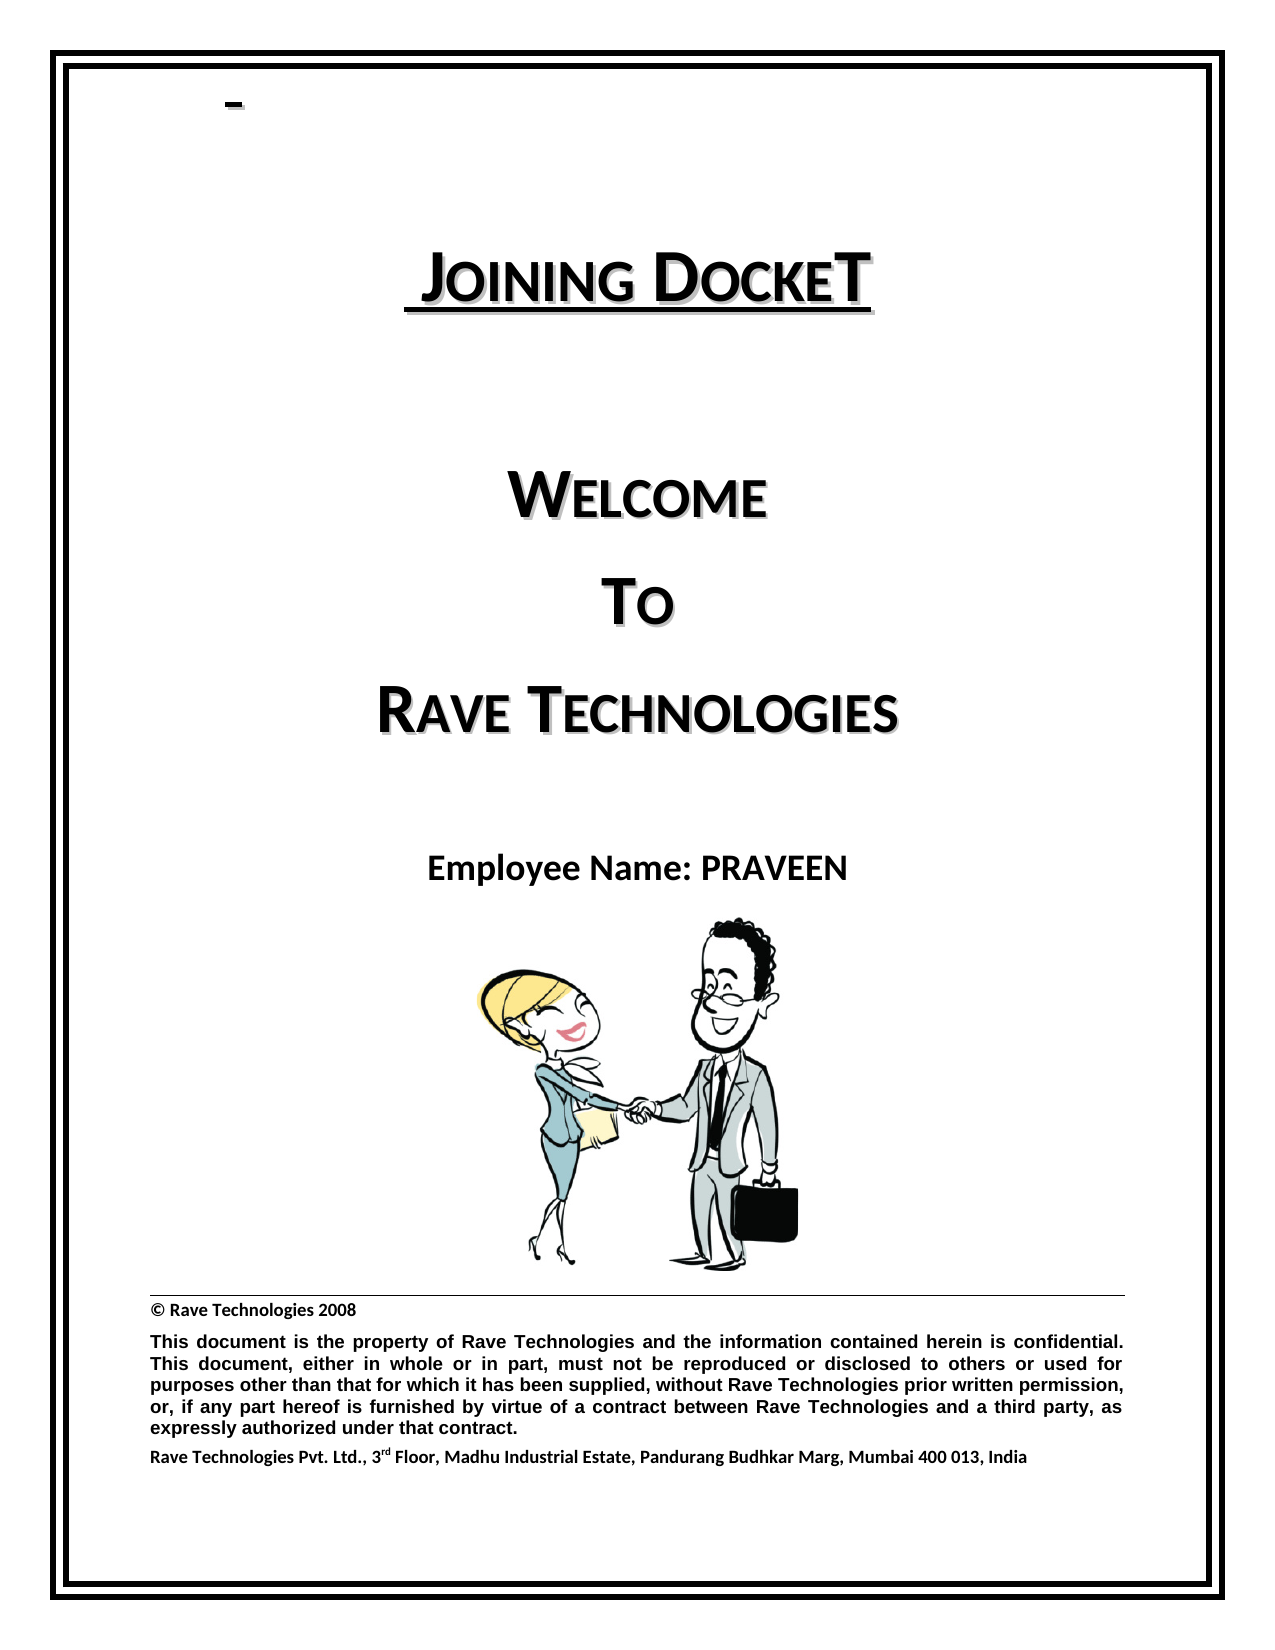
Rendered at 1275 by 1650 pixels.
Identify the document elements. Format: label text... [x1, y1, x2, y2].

text Welcome [150, 449, 1125, 535]
text © Rave Technologies 2008 [150, 1296, 1125, 1321]
text To [150, 556, 1125, 642]
text Rave Technologies [150, 663, 1125, 750]
text This document is the property of Rave Technologies and the information contained herein is confidential. This document, either in whole or in part, must not be reproduced or disclosed to others or used for purposes other than that for which it has been supplied, without Rave Technologies prior written permission, or, if any part hereof is furnished by virtue of a contract between Rave Technologies and a third party, as expressly authorized under that contract. [150, 1328, 1125, 1439]
text Employee Name: PRAVEEN [150, 844, 1125, 890]
text Joining DockeT [150, 229, 1125, 321]
picture [476, 917, 799, 1271]
text Rave Technologies Pvt. Ltd., 3rd Floor, Madhu Industrial Estate, Pandurang Budhkar Marg, Mumbai 400 013, India [150, 1445, 1125, 1468]
